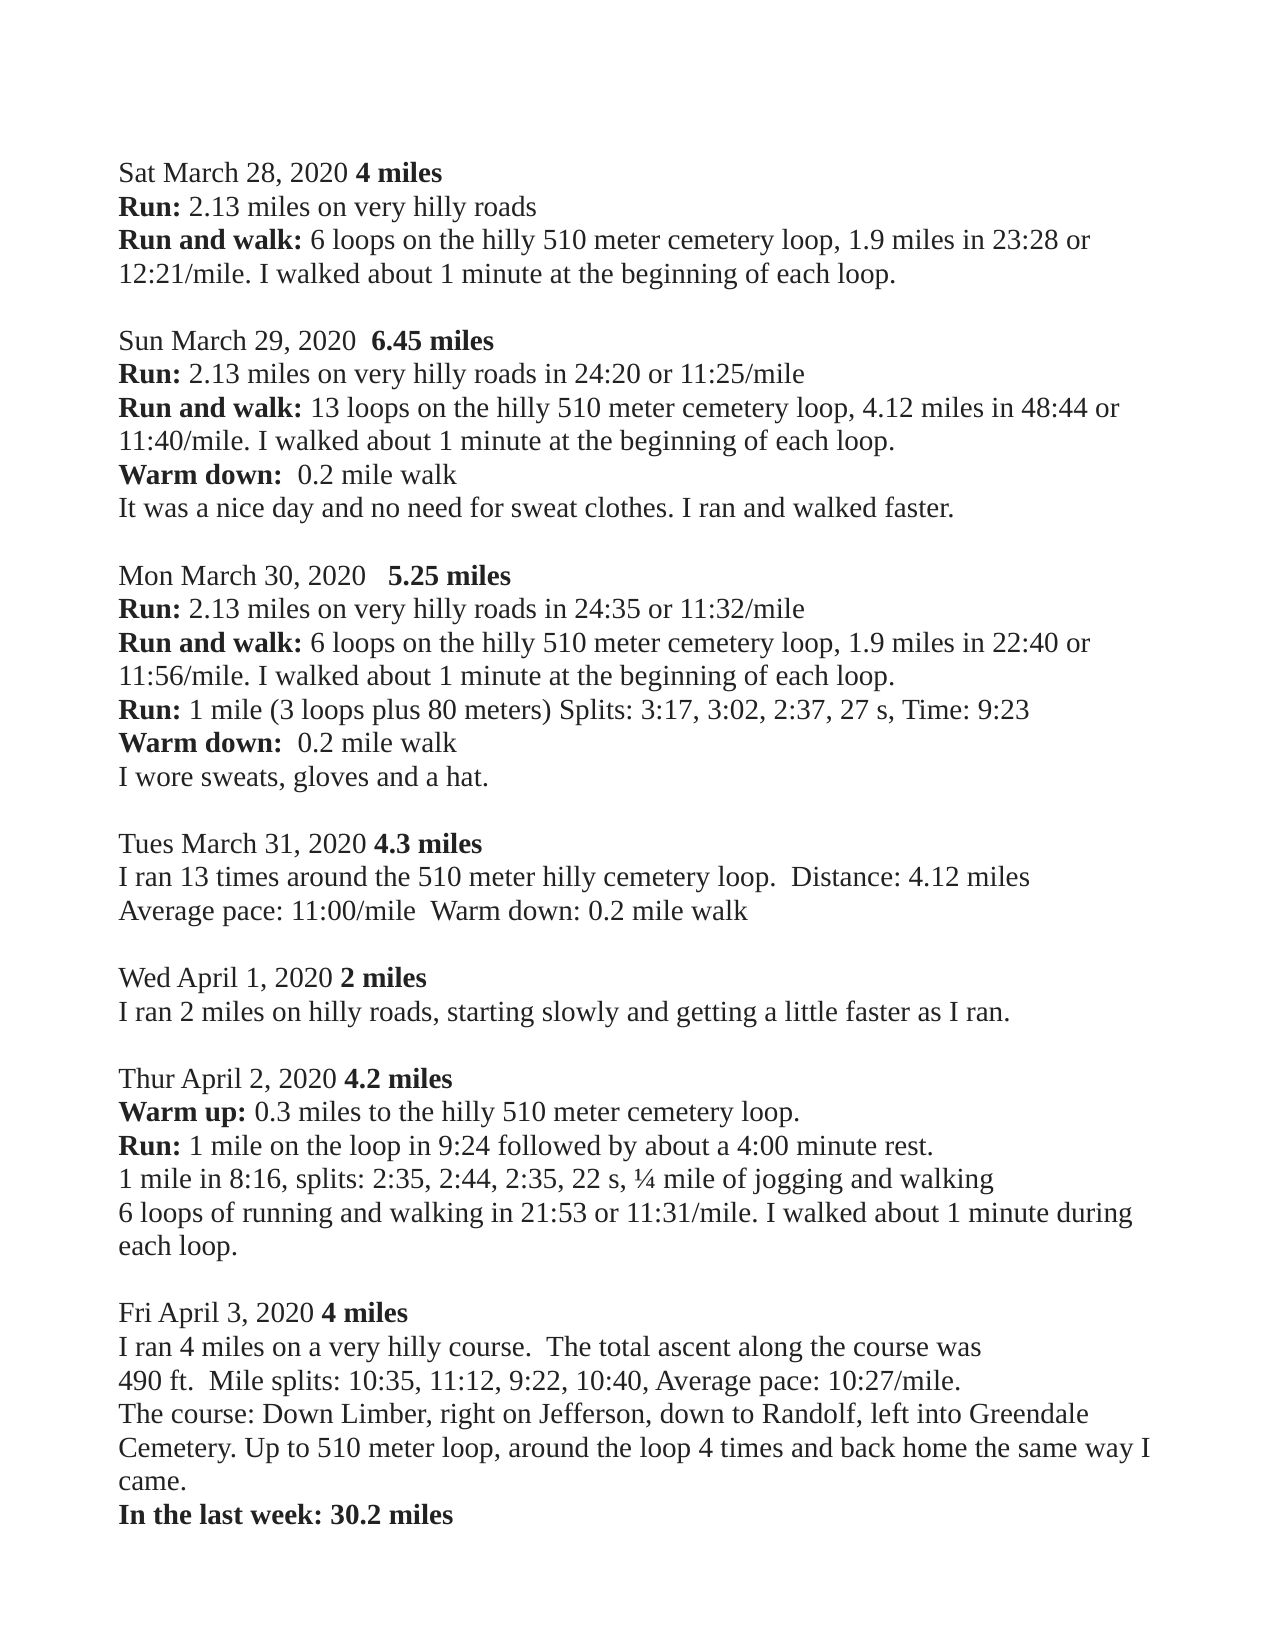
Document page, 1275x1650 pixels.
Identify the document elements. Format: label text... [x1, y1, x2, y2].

text 6 loops of running and walking in 21:53 or 11:31/mile. I walked about 1 minute during each loop. [118, 1195, 1161, 1262]
text Sun March 29, 2020 6.45 miles [118, 323, 1161, 356]
text Run: 2.13 miles on very hilly roads [118, 189, 1161, 222]
text Average pace: 11:00/mile Warm down: 0.2 mile walk [118, 893, 1161, 927]
text I ran 13 times around the 510 meter hilly cemetery loop. Distance: 4.12 miles [118, 859, 1161, 893]
text Run: 1 mile (3 loops plus 80 meters) Splits: 3:17, 3:02, 2:37, 27 s, Time: 9:23 [118, 692, 1161, 725]
text Run and walk: 13 loops on the hilly 510 meter cemetery loop, 4.12 miles in 48:44 or 11:40/mile. I walked about 1 minute at the beginning of each loop. [118, 390, 1161, 457]
text Run: 1 mile on the loop in 9:24 followed by about a 4:00 minute rest. [118, 1128, 1161, 1161]
text Mon March 30, 2020 5.25 miles [118, 558, 1161, 591]
text Warm down: 0.2 mile walk [118, 725, 1161, 759]
text 1 mile in 8:16, splits: 2:35, 2:44, 2:35, 22 s, ¼ mile of jogging and walking [118, 1161, 1161, 1195]
text The course: Down Limber, right on Jefferson, down to Randolf, left into Greendale Cemetery. Up to 510 meter loop, around the loop 4 times and back home the same way I came. [118, 1396, 1161, 1497]
text Fri April 3, 2020 4 miles [118, 1296, 1161, 1329]
text Wed April 1, 2020 2 miles [118, 960, 1161, 994]
text It was a nice day and no need for sweat clothes. I ran and walked faster. [118, 491, 1161, 524]
text 490 ft. Mile splits: 10:35, 11:12, 9:22, 10:40, Average pace: 10:27/mile. [118, 1363, 1161, 1396]
text Run: 2.13 miles on very hilly roads in 24:35 or 11:32/mile [118, 591, 1161, 625]
text I ran 2 miles on hilly roads, starting slowly and getting a little faster as I ran. [118, 994, 1161, 1027]
text I wore sweats, gloves and a hat. [118, 759, 1161, 792]
text Run: 2.13 miles on very hilly roads in 24:20 or 11:25/mile [118, 356, 1161, 390]
text Warm down: 0.2 mile walk [118, 457, 1161, 491]
text In the last week: 30.2 miles [118, 1497, 1161, 1530]
text Run and walk: 6 loops on the hilly 510 meter cemetery loop, 1.9 miles in 23:28 or 12:21/mile. I walked about 1 minute at the beginning of each loop. [118, 222, 1161, 289]
text Tues March 31, 2020 4.3 miles [118, 826, 1161, 859]
text Run and walk: 6 loops on the hilly 510 meter cemetery loop, 1.9 miles in 22:40 or 11:56/mile. I walked about 1 minute at the beginning of each loop. [118, 625, 1161, 692]
text Thur April 2, 2020 4.2 miles [118, 1061, 1161, 1094]
text Warm up: 0.3 miles to the hilly 510 meter cemetery loop. [118, 1094, 1161, 1128]
text Sat March 28, 2020 4 miles [118, 155, 1161, 189]
text I ran 4 miles on a very hilly course. The total ascent along the course was [118, 1329, 1161, 1363]
